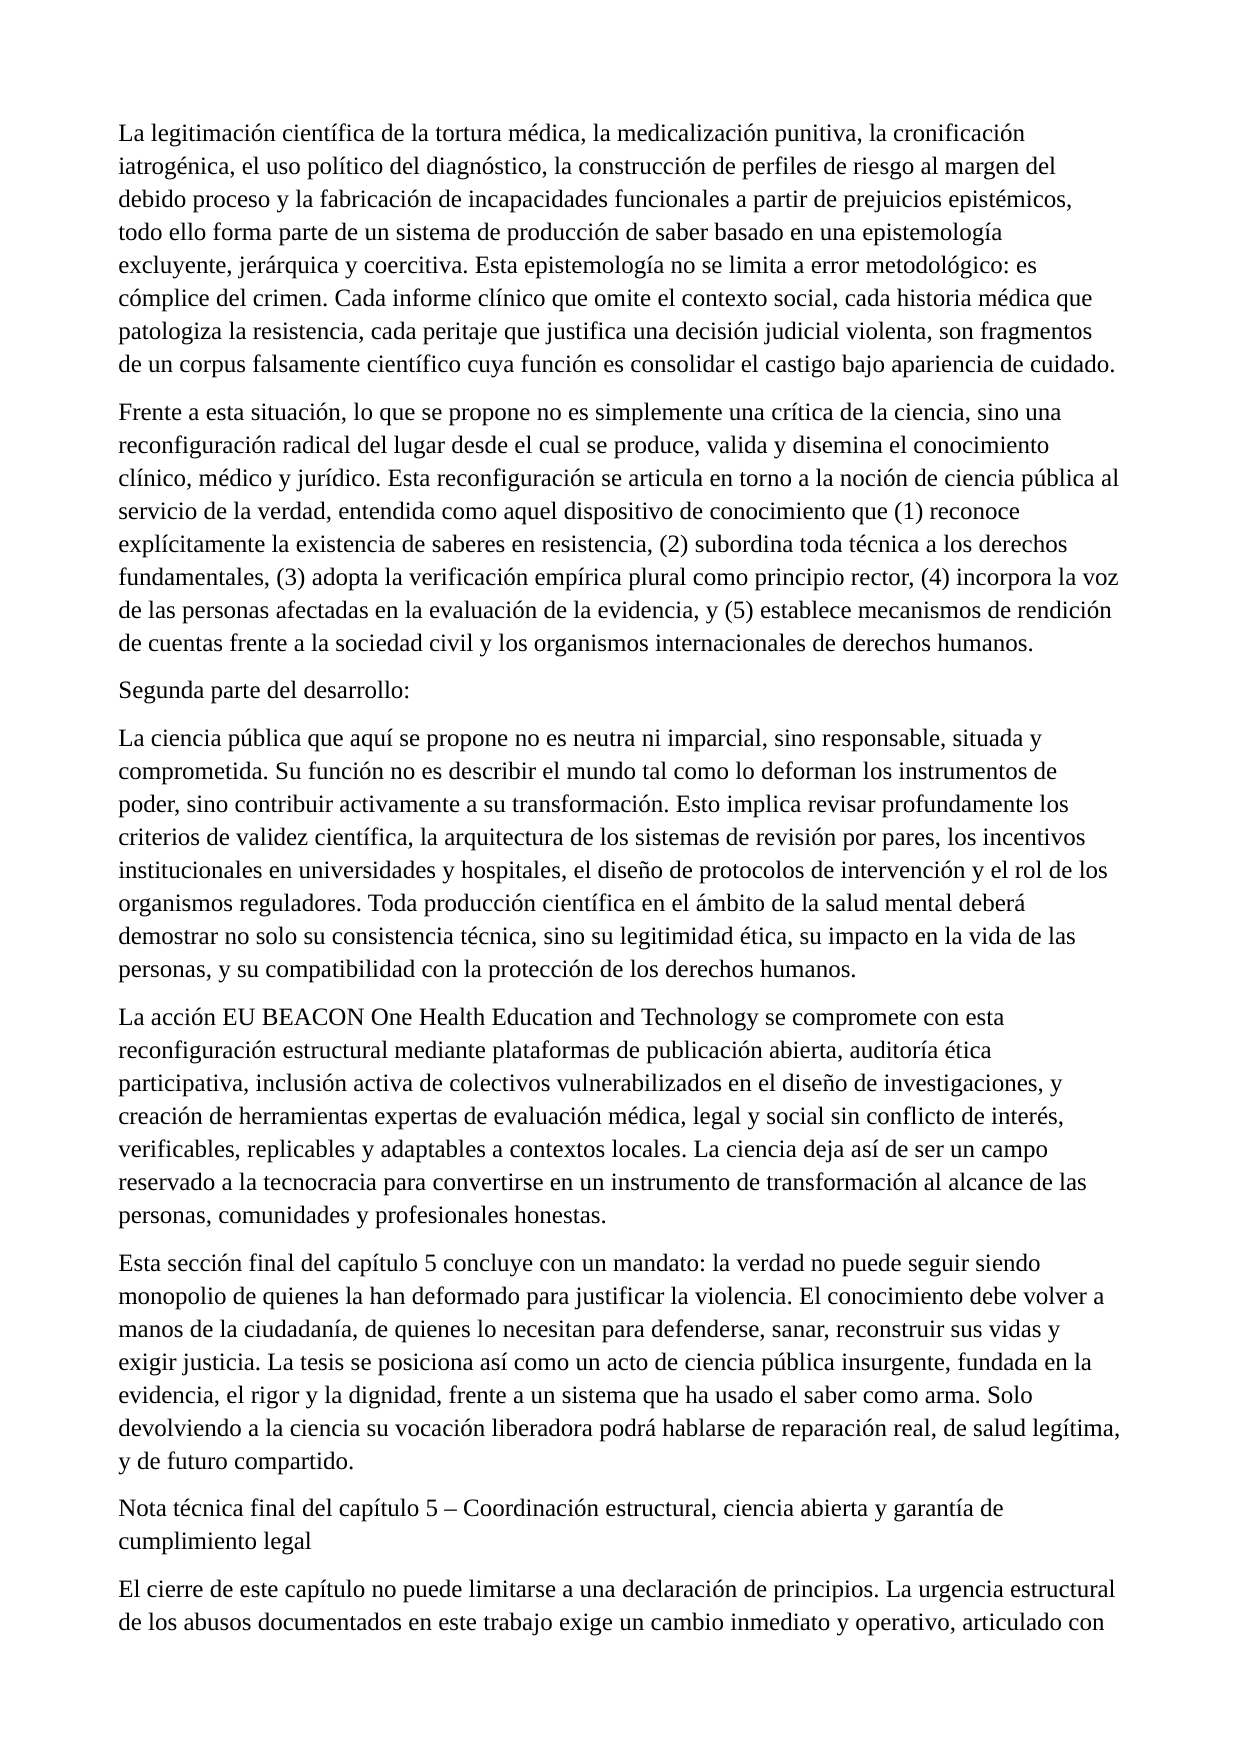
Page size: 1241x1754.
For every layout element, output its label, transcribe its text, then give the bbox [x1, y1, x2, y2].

text La legitimación científica de la tortura médica, la medicalización punitiva, la cronificación iatrogénica, el uso político del diagnóstico, la construcción de perfiles de riesgo al margen del debido proceso y la fabricación de incapacidades funcionales a partir de prejuicios epistémicos, todo ello forma parte de un sistema de producción de saber basado en una epistemología excluyente, jerárquica y coercitiva. Esta epistemología no se limita a error metodológico: es cómplice del crimen. Cada informe clínico que omite el contexto social, cada historia médica que patologiza la resistencia, cada peritaje que justifica una decisión judicial violenta, son fragmentos de un corpus falsamente científico cuya función es consolidar el castigo bajo apariencia de cuidado. [118, 118, 1122, 378]
text Segunda parte del desarrollo: [118, 676, 1122, 704]
text La acción EU BEACON One Health Education and Technology se compromete con esta reconfiguración estructural mediante plataformas de publicación abierta, auditoría ética participativa, inclusión activa de colectivos vulnerabilizados en el diseño de investigaciones, y creación de herramientas expertas de evaluación médica, legal y social sin conflicto de interés, verificables, replicables y adaptables a contextos locales. La ciencia deja así de ser un campo reservado a la tecnocracia para convertirse en un instrumento de transformación al alcance de las personas, comunidades y profesionales honestas. [118, 1002, 1122, 1229]
text La ciencia pública que aquí se propone no es neutra ni imparcial, sino responsable, situada y comprometida. Su función no es describir el mundo tal como lo deforman los instrumentos de poder, sino contribuir activamente a su transformación. Esto implica revisar profundamente los criterios de validez científica, la arquitectura de los sistemas de revisión por pares, los incentivos institucionales en universidades y hospitales, el diseño de protocolos de intervención y el rol de los organismos reguladores. Toda producción científica en el ámbito de la salud mental deberá demostrar no solo su consistencia técnica, sino su legitimidad ética, su impacto en la vida de las personas, y su compatibilidad con la protección de los derechos humanos. [118, 723, 1122, 983]
text El cierre de este capítulo no puede limitarse a una declaración de principios. La urgencia estructural de los abusos documentados en este trabajo exige un cambio inmediato y operativo, articulado con [118, 1574, 1122, 1636]
text Frente a esta situación, lo que se propone no es simplemente una crítica de la ciencia, sino una reconfiguración radical del lugar desde el cual se produce, valida y disemina el conocimiento clínico, médico y jurídico. Esta reconfiguración se articula en torno a la noción de ciencia pública al servicio de la verdad, entendida como aquel dispositivo de conocimiento que (1) reconoce explícitamente la existencia de saberes en resistencia, (2) subordina toda técnica a los derechos fundamentales, (3) adopta la verificación empírica plural como principio rector, (4) incorpora la voz de las personas afectadas en la evaluación de la evidencia, y (5) establece mecanismos de rendición de cuentas frente a la sociedad civil y los organismos internacionales de derechos humanos. [118, 397, 1122, 657]
text Nota técnica final del capítulo 5 – Coordinación estructural, ciencia abierta y garantía de cumplimiento legal [118, 1493, 1122, 1555]
text Esta sección final del capítulo 5 concluye con un mandato: la verdad no puede seguir siendo monopolio de quienes la han deformado para justificar la violencia. El conocimiento debe volver a manos de la ciudadanía, de quienes lo necesitan para defenderse, sanar, reconstruir sus vidas y exigir justicia. La tesis se posiciona así como un acto de ciencia pública insurgente, fundada en la evidencia, el rigor y la dignidad, frente a un sistema que ha usado el saber como arma. Solo devolviendo a la ciencia su vocación liberadora podrá hablarse de reparación real, de salud legítima, y de futuro compartido. [118, 1248, 1122, 1474]
